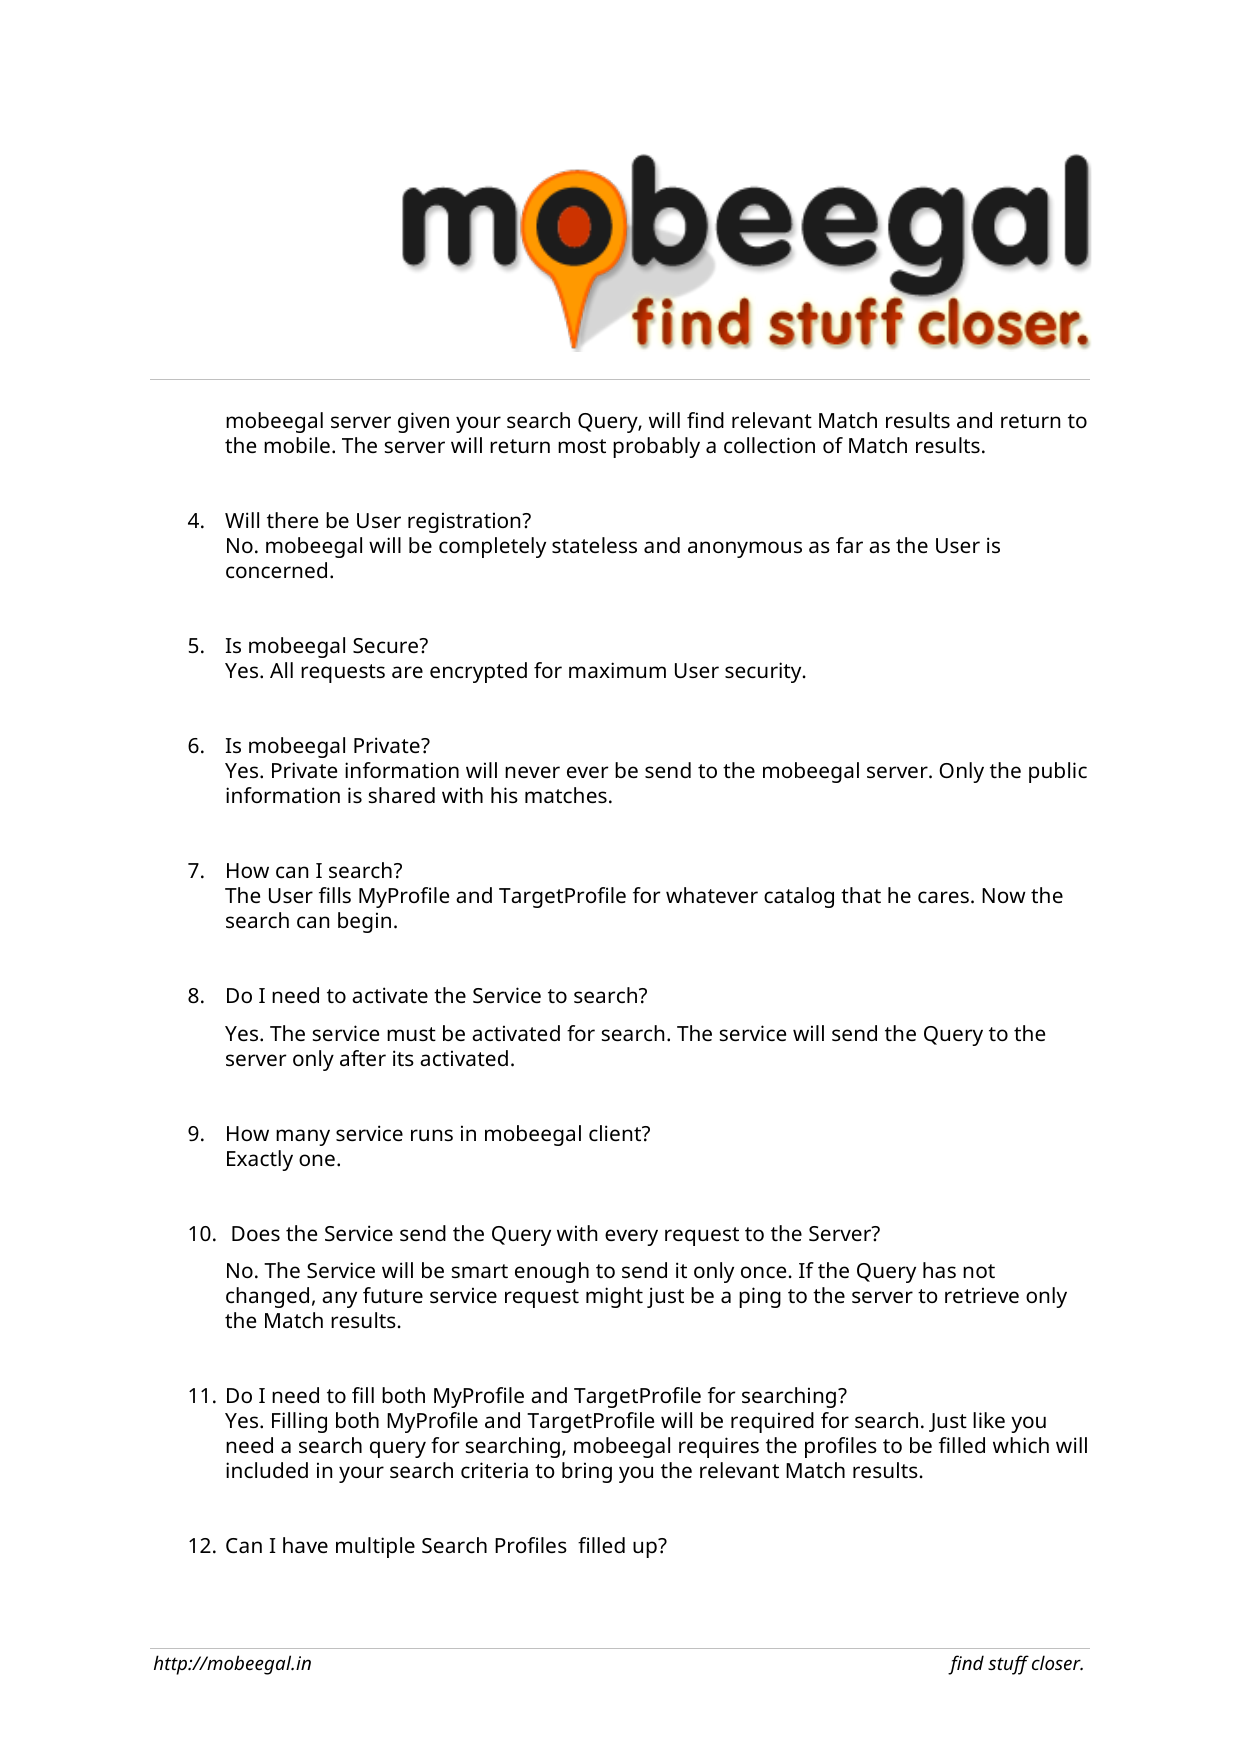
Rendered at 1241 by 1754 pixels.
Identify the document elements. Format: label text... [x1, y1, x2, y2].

list Do I need to activate the Service to search? [187, 984, 1090, 1009]
list Is mobeegal Private? Yes. Private information will never ever be send to the mobeegal server. Only the public information is shared with his matches. [187, 734, 1090, 809]
list How can I search? The User fills MyProfile and TargetProfile for whatever catalog that he cares. Now the search can begin. [187, 859, 1090, 934]
list Do I need to fill both MyProfile and TargetProfile for searching? Yes. Filling both MyProfile and TargetProfile will be required for search. Just like you need a search query for searching, mobeegal requires the profiles to be filled which will included in your search criteria to bring you the relevant Match results. [187, 1384, 1090, 1484]
list Will there be User registration? No. mobeegal will be completely stateless and anonymous as far as the User is concerned. [187, 509, 1090, 584]
list No. The Service will be smart enough to send it only once. If the Query has not changed, any future service request might just be a ping to the server to retrieve only the Match results. [187, 1259, 1090, 1334]
list Is mobeegal Secure? Yes. All requests are encrypted for maximum User security. [187, 634, 1090, 684]
list mobeegal server given your search Query, will find relevant Match results and return to the mobile. The server will return most probably a collection of Match results. [187, 409, 1090, 459]
list Yes. The service must be activated for search. The service will send the Query to the server only after its activated. [187, 1021, 1090, 1071]
list Can I have multiple Search Profiles filled up? [187, 1534, 1090, 1559]
list How many service runs in mobeegal client? Exactly one. [187, 1121, 1090, 1171]
picture [399, 150, 1092, 352]
list Does the Service send the Query with every request to the Server? [187, 1221, 1090, 1246]
